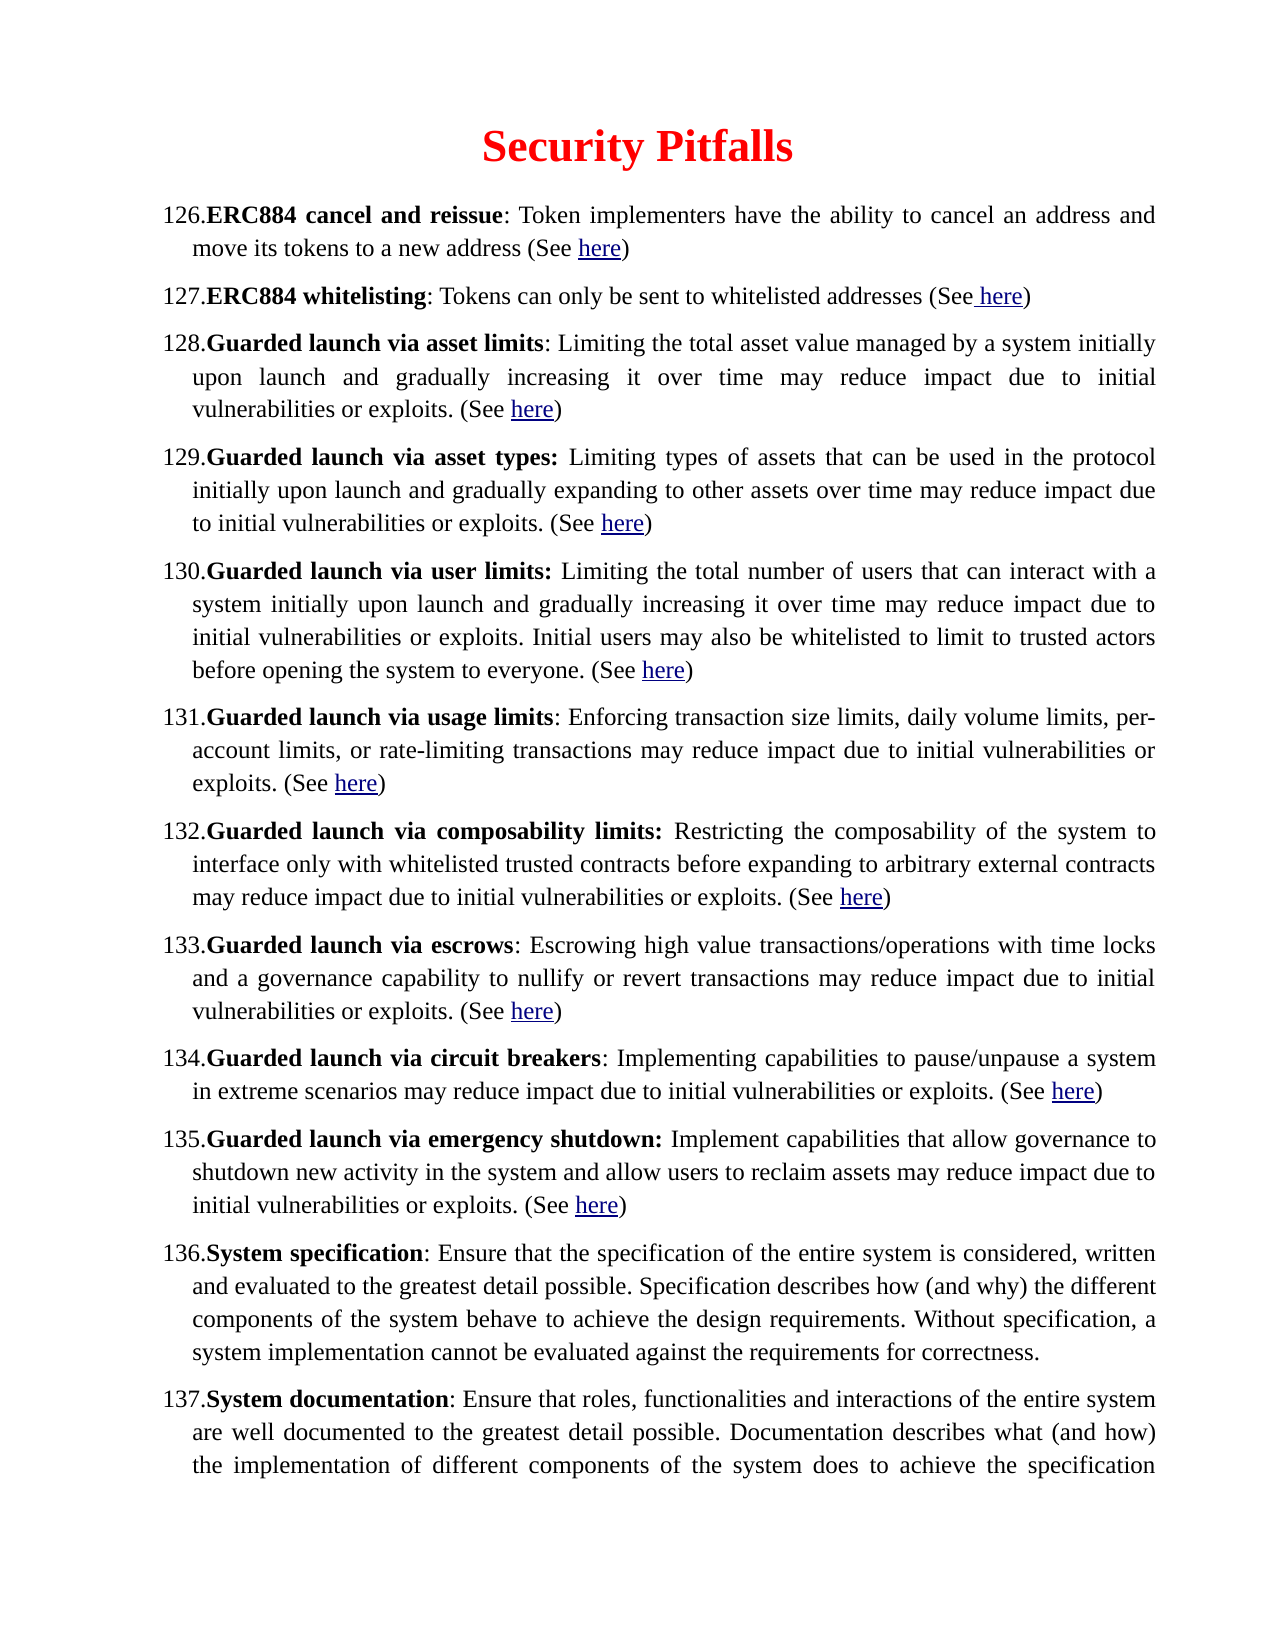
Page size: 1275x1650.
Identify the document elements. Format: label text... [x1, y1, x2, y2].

list Guarded launch via composability limits: Restricting the composability of the system to interface only with whitelisted trusted contracts before expanding to arbitrary external contracts may reduce impact due to initial vulnerabilities or exploits. (See here) [162, 816, 1157, 911]
list Guarded launch via usage limits: Enforcing transaction size limits, daily volume limits, per-account limits, or rate-limiting transactions may reduce impact due to initial vulnerabilities or exploits. (See here) [162, 702, 1157, 797]
list Guarded launch via asset types: Limiting types of assets that can be used in the protocol initially upon launch and gradually expanding to other assets over time may reduce impact due to initial vulnerabilities or exploits. (See here) [162, 442, 1157, 537]
list ERC884 cancel and reissue: Token implementers have the ability to cancel an address and move its tokens to a new address (See here) [162, 200, 1157, 262]
list Guarded launch via circuit breakers: Implementing capabilities to pause/unpause a system in extreme scenarios may reduce impact due to initial vulnerabilities or exploits. (See here) [162, 1043, 1157, 1105]
list Guarded launch via escrows: Escrowing high value transactions/operations with time locks and a governance capability to nullify or revert transactions may reduce impact due to initial vulnerabilities or exploits. (See here) [162, 930, 1157, 1024]
list System specification: Ensure that the specification of the entire system is considered, written and evaluated to the greatest detail possible. Specification describes how (and why) the different components of the system behave to achieve the design requirements. Without specification, a system implementation cannot be evaluated against the requirements for correctness. [162, 1238, 1157, 1366]
list ERC884 whitelisting: Tokens can only be sent to whitelisted addresses (See here) [162, 281, 1157, 310]
list Guarded launch via emergency shutdown: Implement capabilities that allow governance to shutdown new activity in the system and allow users to reclaim assets may reduce impact due to initial vulnerabilities or exploits. (See here) [162, 1124, 1157, 1219]
list System documentation: Ensure that roles, functionalities and interactions of the entire system are well documented to the greatest detail possible. Documentation describes what (and how) the implementation of different components of the system does to achieve the specification [162, 1384, 1157, 1479]
list Guarded launch via user limits: Limiting the total number of users that can interact with a system initially upon launch and gradually increasing it over time may reduce impact due to initial vulnerabilities or exploits. Initial users may also be whitelisted to limit to trusted actors before opening the system to everyone. (See here) [162, 556, 1157, 684]
list Guarded launch via asset limits: Limiting the total asset value managed by a system initially upon launch and gradually increasing it over time may reduce impact due to initial vulnerabilities or exploits. (See here) [162, 328, 1157, 423]
